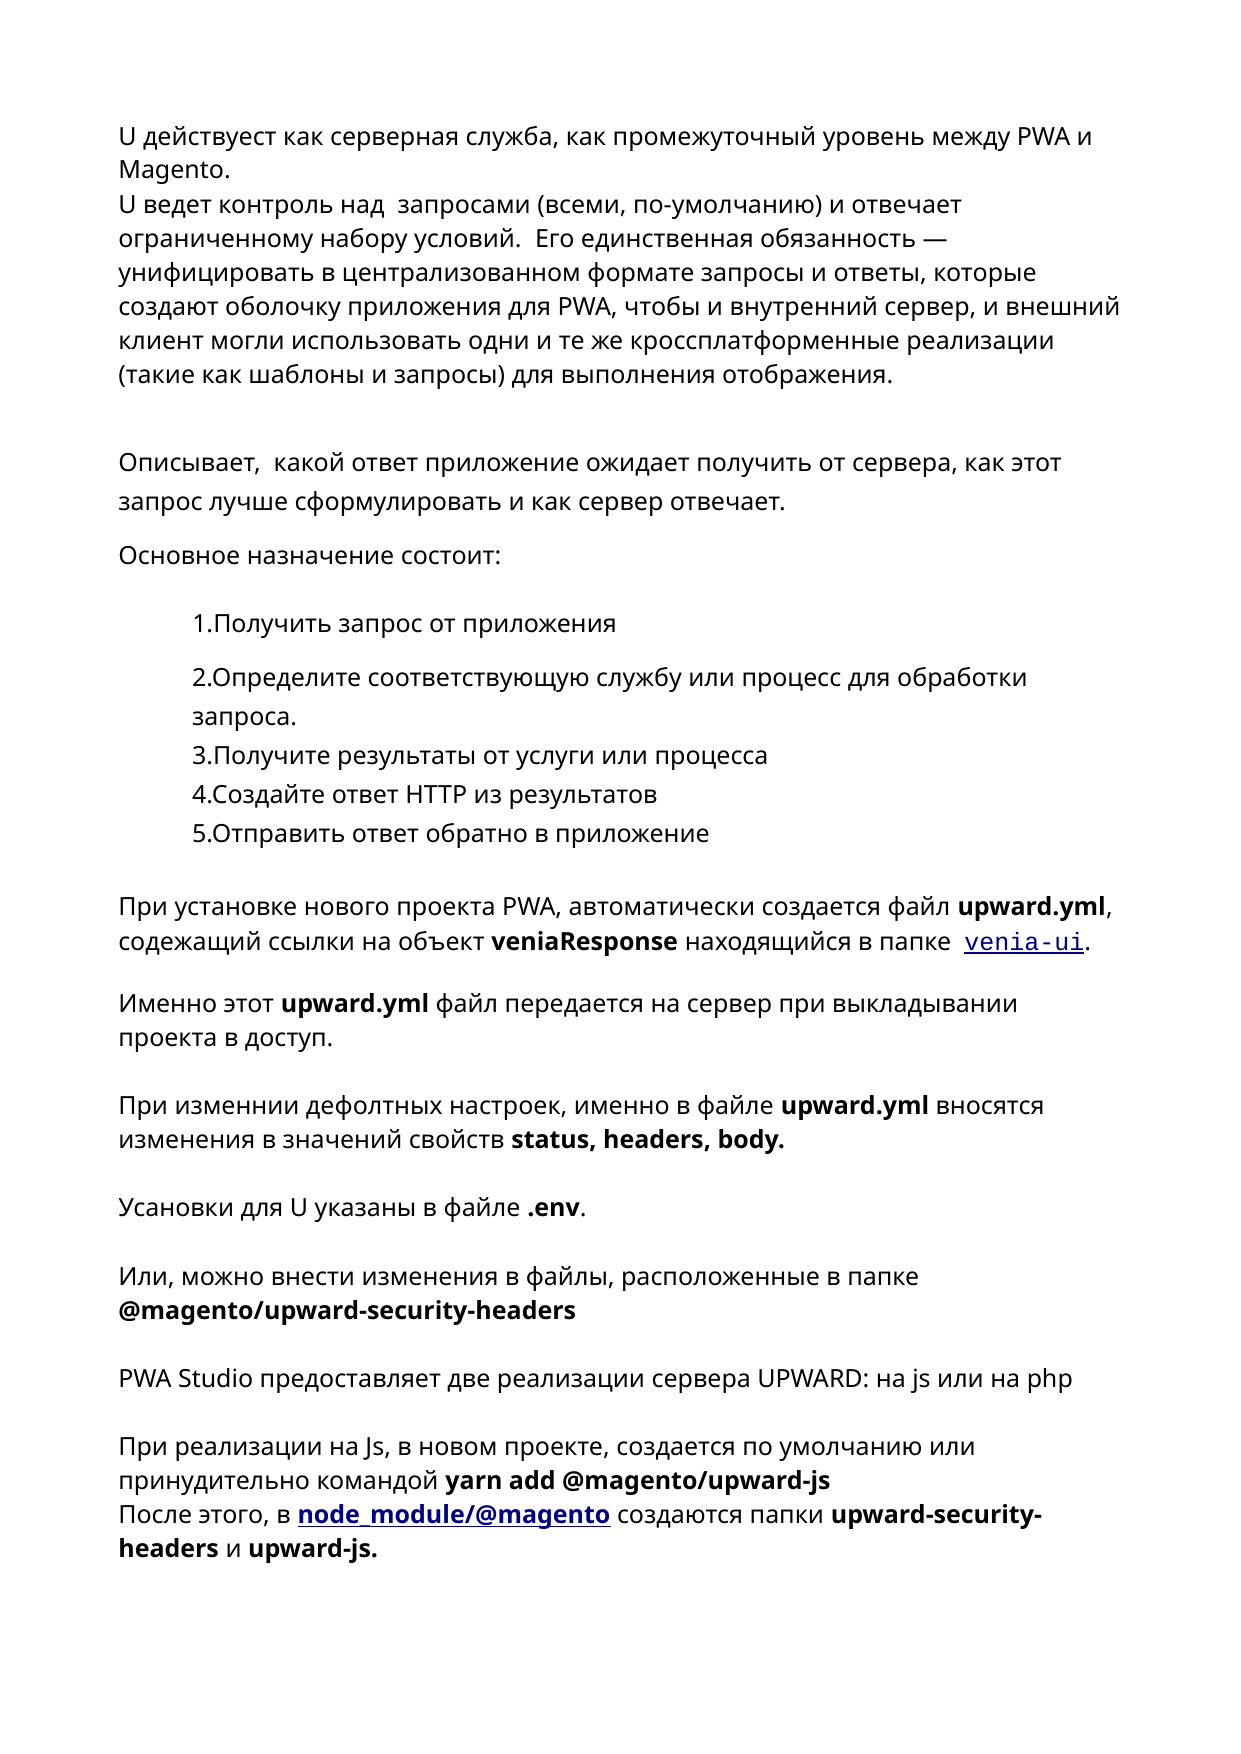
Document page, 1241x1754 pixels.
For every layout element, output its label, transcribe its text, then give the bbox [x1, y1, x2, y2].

text PWA Studio предоставляет две реализации сервера UPWARD: на js или на php [118, 1360, 1122, 1394]
list 5.Отправить ответ обратно в приложение [118, 816, 1122, 850]
text При реализации на Js, в новом проекте, создается по умолчанию или принудительно командой yarn add @magento/upward-js [118, 1428, 1122, 1497]
list 3.Получите результаты от услуги или процесса [118, 737, 1122, 772]
text Именно этот upward.yml файл передается на сервер при выкладывании проекта в доступ. [118, 986, 1122, 1054]
text Основное назначение состоит: [118, 537, 1122, 571]
list 2.Определите соответствующую службу или процесс для обработки запроса. [118, 659, 1122, 732]
text Или, можно внести изменения в файлы, расположенные в папке @magento/upward-security-headers [118, 1258, 1122, 1326]
text При изменнии дефолтных настроек, именно в файле upward.yml вносятся изменения в значений свойств status, headers, body. [118, 1088, 1122, 1156]
text U действуест как серверная служба, как промежуточный уровень между PWA и Magento. [118, 118, 1122, 186]
text После этого, в node_module/@magento создаются папки upward-security-headers и upward-js. [118, 1497, 1122, 1565]
text U ведет контроль над запросами (всеми, по-умолчанию) и отвечает ограниченному набору условий. Его единственная обязанность — унифицировать в централизованном формате запросы и ответы, которые создают оболочку приложения для PWA, чтобы и внутренний сервер, и внешний клиент могли использовать одни и те же кроссплатформенные реализации (такие как шаблоны и запросы) для выполнения отображения. [118, 186, 1122, 391]
text Описывает, какой ответ приложение ожидает получить от сервера, как этот запрос лучше сформулировать и как сервер отвечает. [118, 444, 1122, 518]
list 4.Создайте ответ HTTP из результатов [118, 777, 1122, 811]
text Усановки для U указаны в файле .env. [118, 1190, 1122, 1224]
text 1.Получить запрос от приложения [118, 605, 1122, 639]
text При установке нового проекта PWA, автоматически создается файл upward.yml, содежащий ссылки на объект veniaResponse находящийся в папке venia-ui. [118, 889, 1122, 957]
